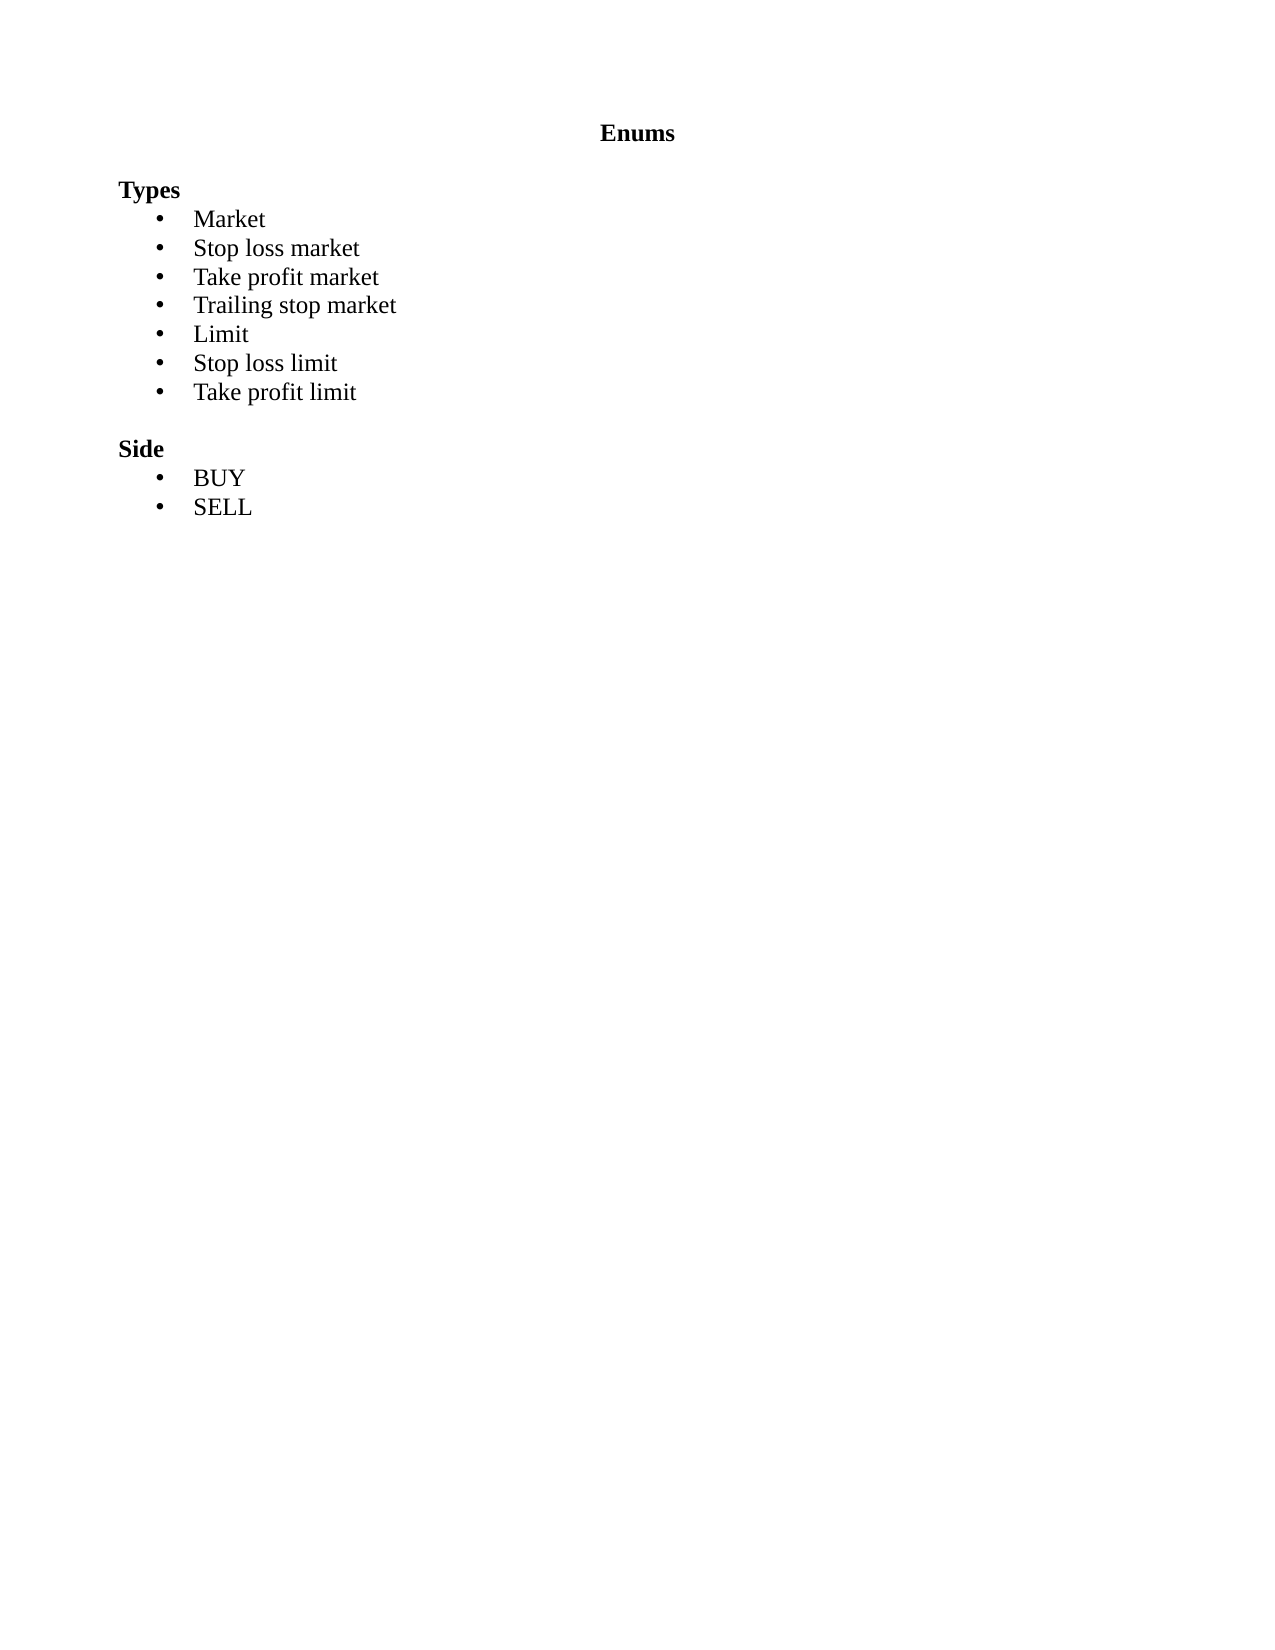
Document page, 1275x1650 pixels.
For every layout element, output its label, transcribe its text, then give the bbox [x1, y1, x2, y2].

list Market [156, 204, 1157, 233]
list BUY [156, 463, 1157, 492]
list Stop loss limit [156, 348, 1157, 377]
list Limit [156, 319, 1157, 348]
list Stop loss market [156, 233, 1157, 262]
text Enums [118, 118, 1157, 147]
list Take profit market [156, 262, 1157, 291]
list SELL [156, 492, 1157, 521]
list Take profit limit [156, 377, 1157, 406]
text Side [118, 434, 1157, 463]
text Types [118, 176, 1157, 204]
list Trailing stop market [156, 291, 1157, 319]
